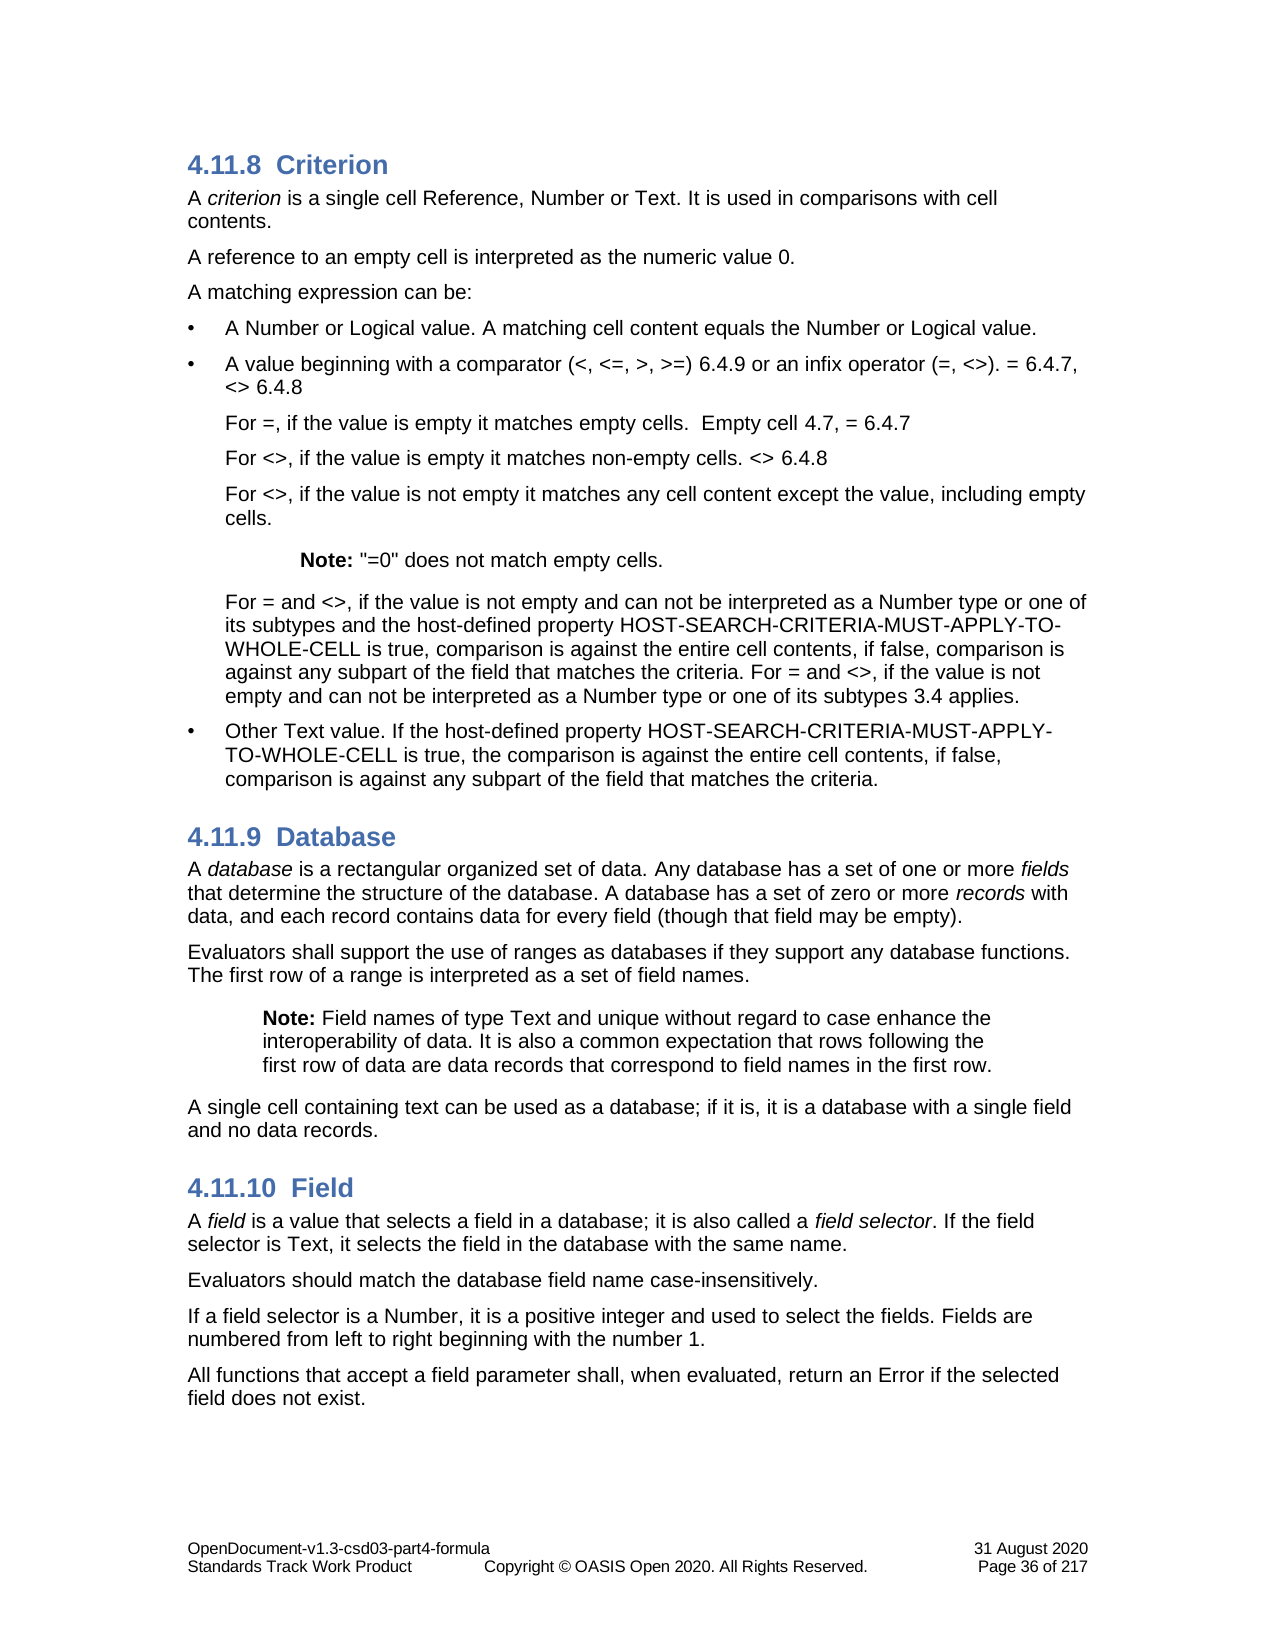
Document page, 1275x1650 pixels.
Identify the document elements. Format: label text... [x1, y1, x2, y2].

subtitle Database [187, 822, 1088, 852]
text A database is a rectangular organized set of data. Any database has a set of one or more fields that determine the structure of the database. A database has a set of zero or more records with data, and each record contains data for every field (though that field may be empty). [187, 858, 1088, 928]
text A single cell containing text can be used as a database; if it is, it is a database with a single field and no data records. [187, 1095, 1088, 1142]
list For =, if the value is empty it matches empty cells. Empty cell 4.7, = 6.4.7 [187, 411, 1088, 435]
list Note: "=0" does not match empty cells. [262, 548, 1013, 572]
list A value beginning with a comparator (<, <=, >, >=) 6.4.9 or an infix operator (=, <>). = 6.4.7, <> 6.4.8 [187, 352, 1088, 399]
list Other Text value. If the host-defined property HOST-SEARCH-CRITERIA-MUST-APPLY-TO-WHOLE-CELL is true, the comparison is against the entire cell contents, if false, comparison is against any subpart of the field that matches the criteria. [187, 720, 1088, 791]
text A reference to an empty cell is interpreted as the numeric value 0. [187, 245, 1088, 269]
text A criterion is a single cell Reference, Number or Text. It is used in comparisons with cell contents. [187, 186, 1088, 233]
list For <>, if the value is empty it matches non-empty cells. <> 6.4.8 [187, 447, 1088, 470]
text A matching expression can be: [187, 281, 1088, 304]
list A Number or Logical value. A matching cell content equals the Number or Logical value. [187, 316, 1088, 340]
text A field is a value that selects a field in a database; it is also called a field selector. If the field selector is Text, it selects the field in the database with the same name. [187, 1209, 1088, 1256]
text Evaluators shall support the use of ranges as databases if they support any database functions. The first row of a range is interpreted as a set of field names. [187, 940, 1088, 987]
list For = and <>, if the value is not empty and can not be interpreted as a Number type or one of its subtypes and the host-defined property HOST-SEARCH-CRITERIA-MUST-APPLY-TO-WHOLE-CELL is true, comparison is against the entire cell contents, if false, comparison is against any subpart of the field that matches the criteria. For = and <>, if the value is not empty and can not be interpreted as a Number type or one of its subtypes 3.4 applies. [187, 590, 1088, 708]
subtitle Criterion [187, 150, 1088, 180]
text Evaluators should match the database field name case-insensitively. [187, 1268, 1088, 1292]
text Note: Field names of type Text and unique without regard to case enhance the interoperability of data. It is also a common expectation that rows following the first row of data are data records that correspond to field names in the first row. [262, 1006, 1013, 1077]
text If a field selector is a Number, it is a positive integer and used to select the fields. Fields are numbered from left to right beginning with the number 1. [187, 1304, 1088, 1351]
subtitle Field [187, 1173, 1088, 1203]
list For <>, if the value is not empty it matches any cell content except the value, including empty cells. [187, 482, 1088, 529]
text All functions that accept a field parameter shall, when evaluated, return an Error if the selected field does not exist. [187, 1363, 1088, 1410]
